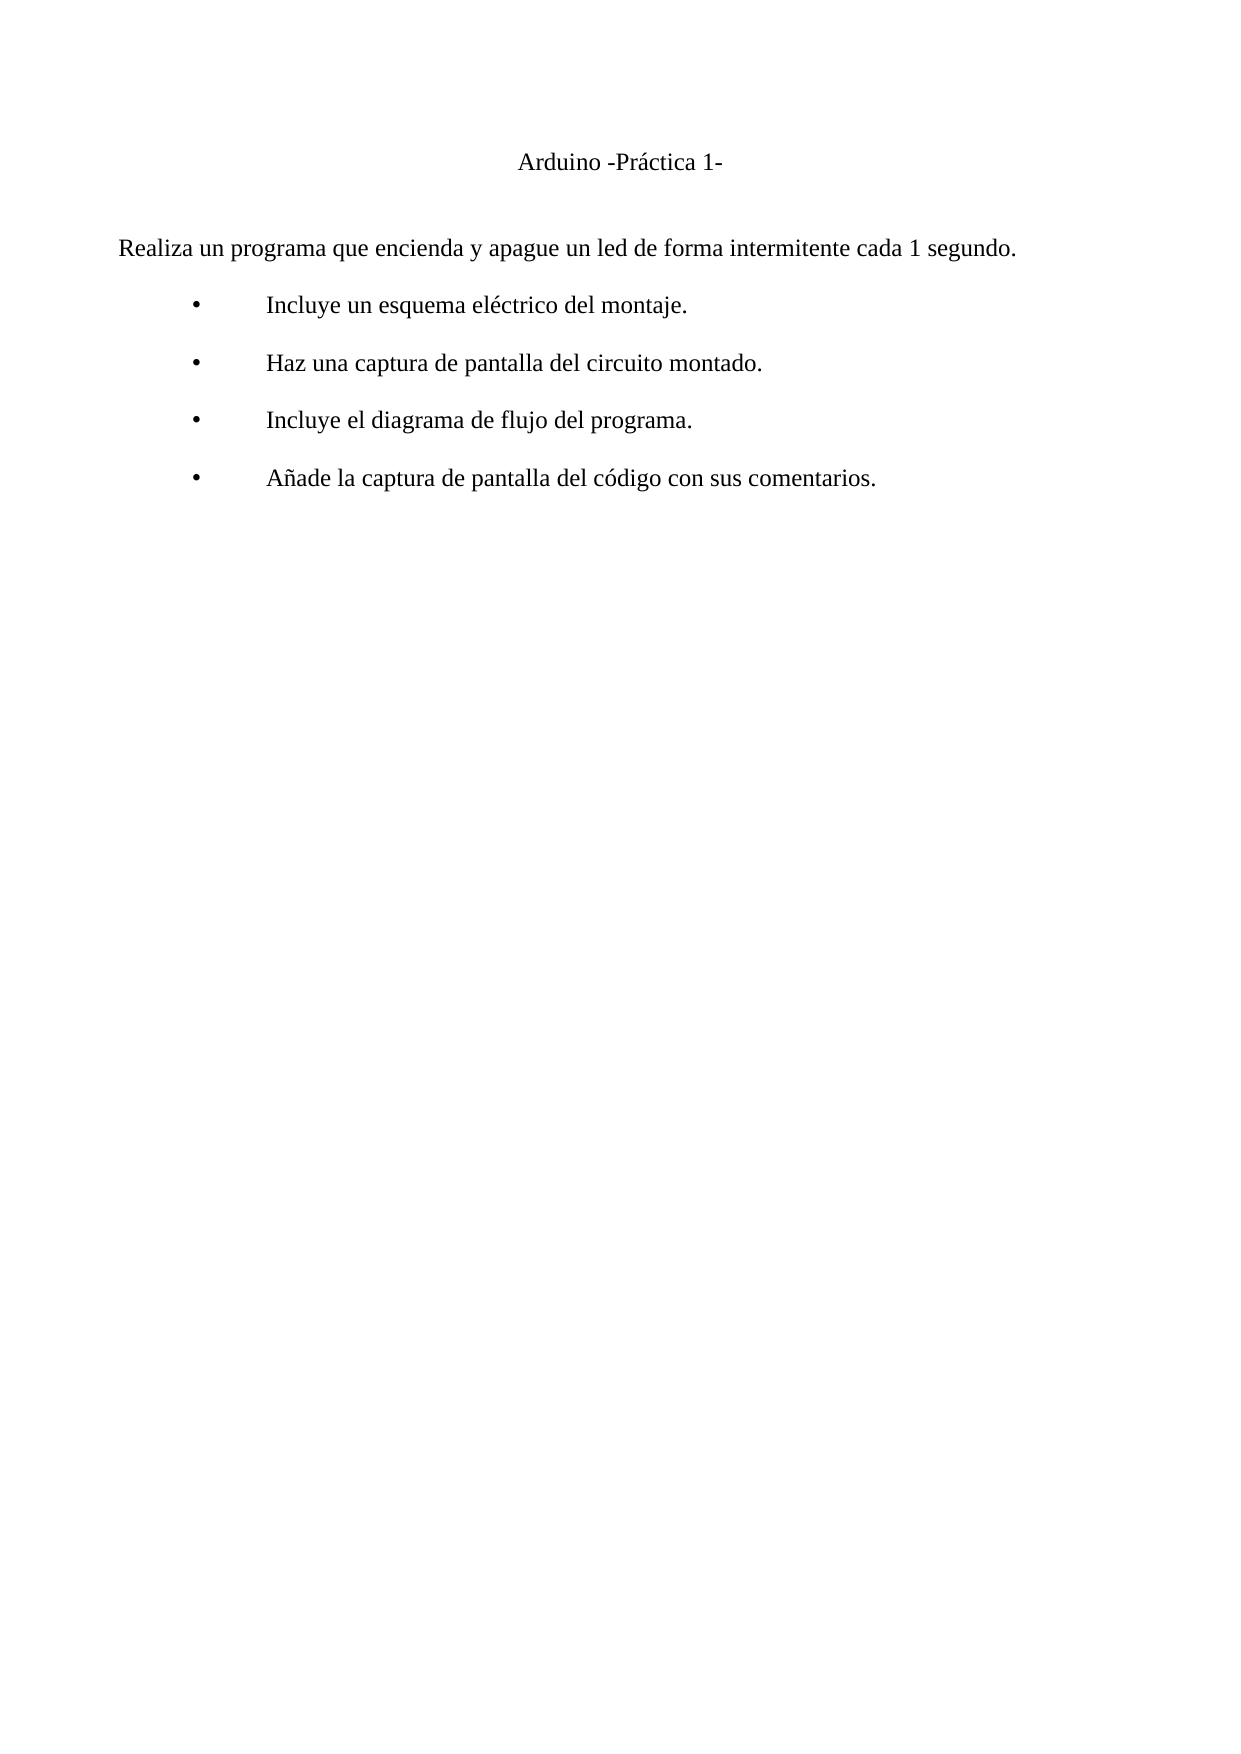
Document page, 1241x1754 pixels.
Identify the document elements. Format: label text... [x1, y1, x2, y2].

list Incluye un esquema eléctrico del montaje. [192, 291, 1122, 319]
text Realiza un programa que encienda y apague un led de forma intermitente cada 1 segundo. [118, 233, 1122, 262]
text Arduino -Práctica 1- [118, 147, 1122, 176]
list Incluye el diagrama de flujo del programa. [192, 406, 1122, 434]
list Haz una captura de pantalla del circuito montado. [192, 348, 1122, 377]
list Añade la captura de pantalla del código con sus comentarios. [192, 463, 1122, 492]
